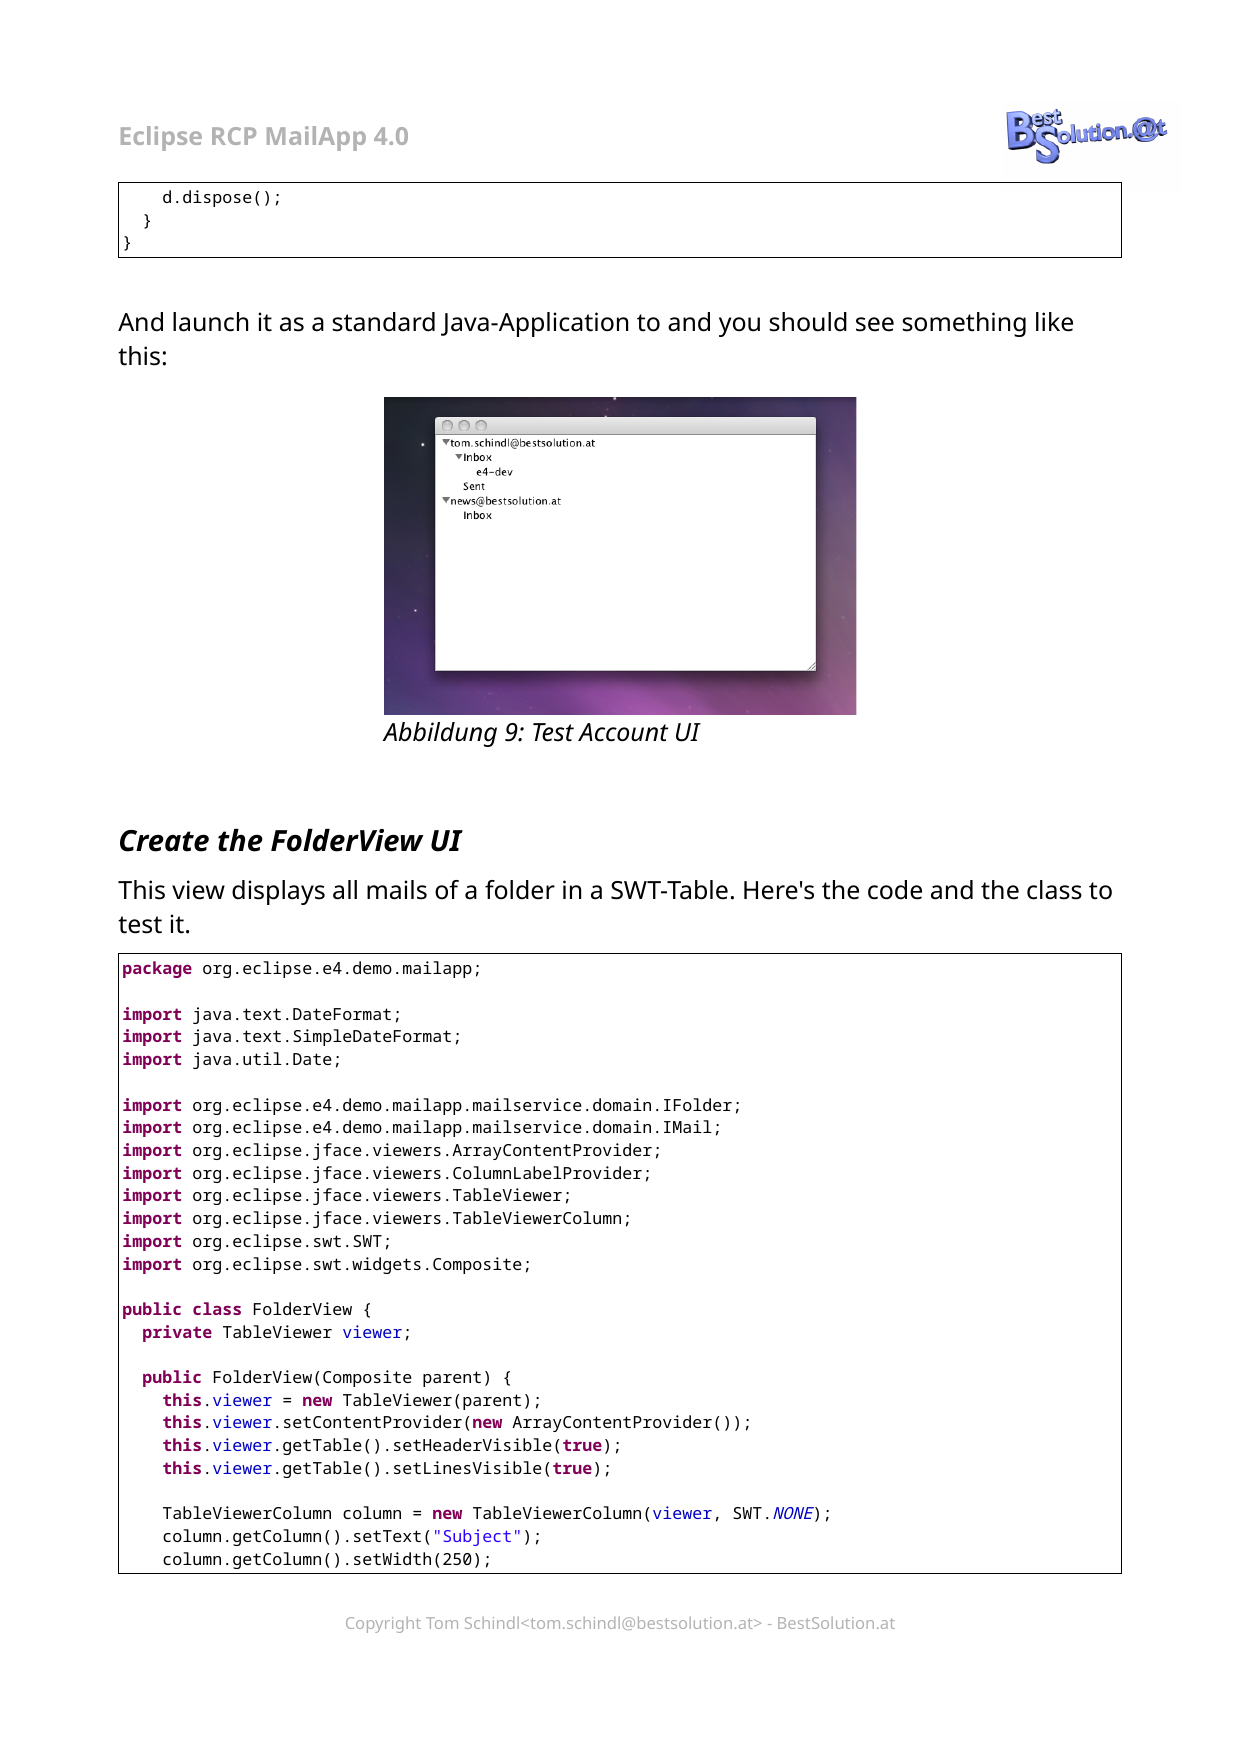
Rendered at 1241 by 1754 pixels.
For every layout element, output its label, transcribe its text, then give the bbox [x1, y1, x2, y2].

text import org.eclipse.jface.viewers.ArrayContentProvider; [119, 1135, 1121, 1157]
text this.viewer.getTable().setHeaderVisible(true); [119, 1430, 1121, 1453]
text import org.eclipse.jface.viewers.ColumnLabelProvider; [119, 1157, 1121, 1180]
text import org.eclipse.e4.demo.mailapp.mailservice.domain.IMail; [119, 1112, 1121, 1135]
text import org.eclipse.jface.viewers.TableViewerColumn; [119, 1203, 1121, 1226]
text import org.eclipse.swt.SWT; [119, 1226, 1121, 1248]
text This view displays all mails of a folder in a SWT-Table. Here's the code and the class to test it. [118, 872, 1122, 941]
picture [384, 397, 857, 715]
text this.viewer = new TableViewer(parent); [119, 1384, 1121, 1407]
text import org.eclipse.swt.widgets.Composite; [119, 1248, 1121, 1275]
text And launch it as a standard Java-Application to and you should see something like this: [118, 304, 1122, 372]
text this.viewer.getTable().setLinesVisible(true); [119, 1453, 1121, 1479]
text import java.util.Date; [119, 1044, 1121, 1071]
subtitle Create the FolderView UI [118, 820, 1122, 860]
text public FolderView(Composite parent) { [119, 1362, 1121, 1384]
picture [1002, 101, 1181, 191]
text this.viewer.setContentProvider(new ArrayContentProvider()); [119, 1407, 1121, 1430]
text import org.eclipse.jface.viewers.TableViewer; [119, 1180, 1121, 1203]
text d.dispose(); [119, 183, 1121, 204]
text column.getColumn().setText("Subject"); [119, 1521, 1121, 1543]
text import java.text.SimpleDateFormat; [119, 1021, 1121, 1044]
text private TableViewer viewer; [119, 1316, 1121, 1343]
text Abbildung 9: Test Account UI [384, 715, 856, 749]
text import java.text.DateFormat; [119, 998, 1121, 1021]
text } [119, 227, 1121, 257]
text column.getColumn().setWidth(250); [119, 1543, 1121, 1573]
text package org.eclipse.e4.demo.mailapp; [119, 954, 1121, 980]
text import org.eclipse.e4.demo.mailapp.mailservice.domain.IFolder; [119, 1089, 1121, 1112]
text } [119, 204, 1121, 227]
text TableViewerColumn column = new TableViewerColumn(viewer, SWT.NONE); [119, 1498, 1121, 1521]
text public class FolderView { [119, 1294, 1121, 1316]
